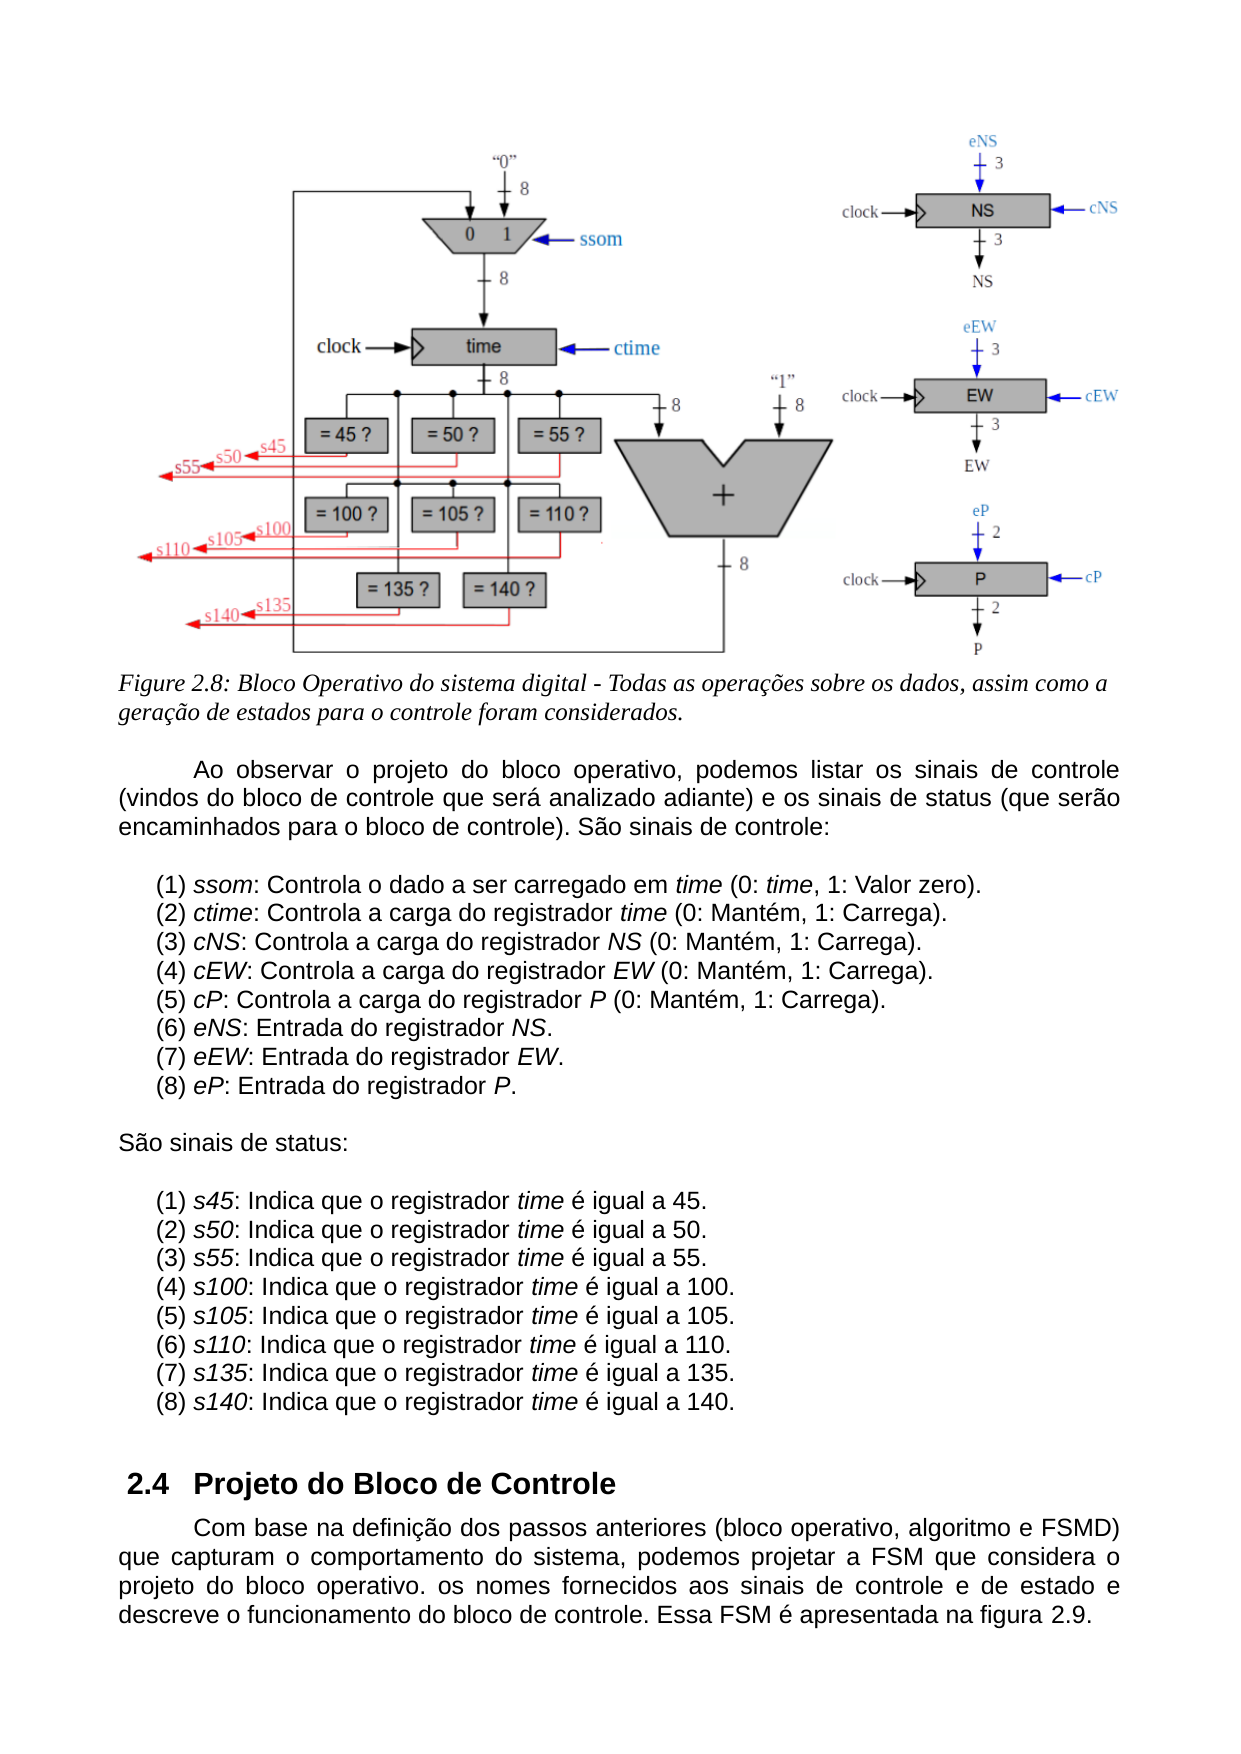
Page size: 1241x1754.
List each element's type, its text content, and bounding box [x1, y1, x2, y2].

text Ao observar o projeto do bloco operativo, podemos listar os sinais de controle (vindos do bloco de controle que será analizado adiante) e os sinais de status (que serão encaminhados para o bloco de controle). São sinais de controle: [118, 755, 1122, 841]
list cP: Controla a carga do registrador P (0: Mantém, 1: Carrega). [156, 985, 1122, 1013]
text Figure 2.8: Bloco Operativo do sistema digital - Todas as operações sobre os dados, assim como a geração de estados para o controle foram considerados. [118, 663, 1122, 726]
list eEW: Entrada do registrador EW. [156, 1042, 1122, 1071]
list eNS: Entrada do registrador NS. [156, 1013, 1122, 1042]
list cNS: Controla a carga do registrador NS (0: Mantém, 1: Carrega). [156, 927, 1122, 956]
list s45: Indica que o registrador time é igual a 45. [156, 1186, 1122, 1215]
list s105: Indica que o registrador time é igual a 105. [156, 1301, 1122, 1330]
list eP: Entrada do registrador P. [156, 1071, 1122, 1100]
list cEW: Controla a carga do registrador EW (0: Mantém, 1: Carrega). [156, 956, 1122, 985]
subtitle Projeto do Bloco de Controle [118, 1466, 1122, 1501]
list s55: Indica que o registrador time é igual a 55. [156, 1243, 1122, 1272]
list s50: Indica que o registrador time é igual a 50. [156, 1215, 1122, 1243]
list ctime: Controla a carga do registrador time (0: Mantém, 1: Carrega). [156, 898, 1122, 927]
picture [118, 130, 1123, 663]
list s135: Indica que o registrador time é igual a 135. [156, 1358, 1122, 1387]
list s140: Indica que o registrador time é igual a 140. [156, 1387, 1122, 1416]
text Com base na definição dos passos anteriores (bloco operativo, algoritmo e FSMD) que capturam o comportamento do sistema, podemos projetar a FSM que considera o projeto do bloco operativo. os nomes fornecidos aos sinais de controle e de estado e descreve o funcionamento do bloco de controle. Essa FSM é apresentada na figura 2.9. [118, 1513, 1122, 1628]
text São sinais de status: [118, 1128, 1122, 1157]
list s100: Indica que o registrador time é igual a 100. [156, 1272, 1122, 1301]
list ssom: Controla o dado a ser carregado em time (0: time, 1: Valor zero). [156, 870, 1122, 898]
list s110: Indica que o registrador time é igual a 110. [156, 1330, 1122, 1358]
